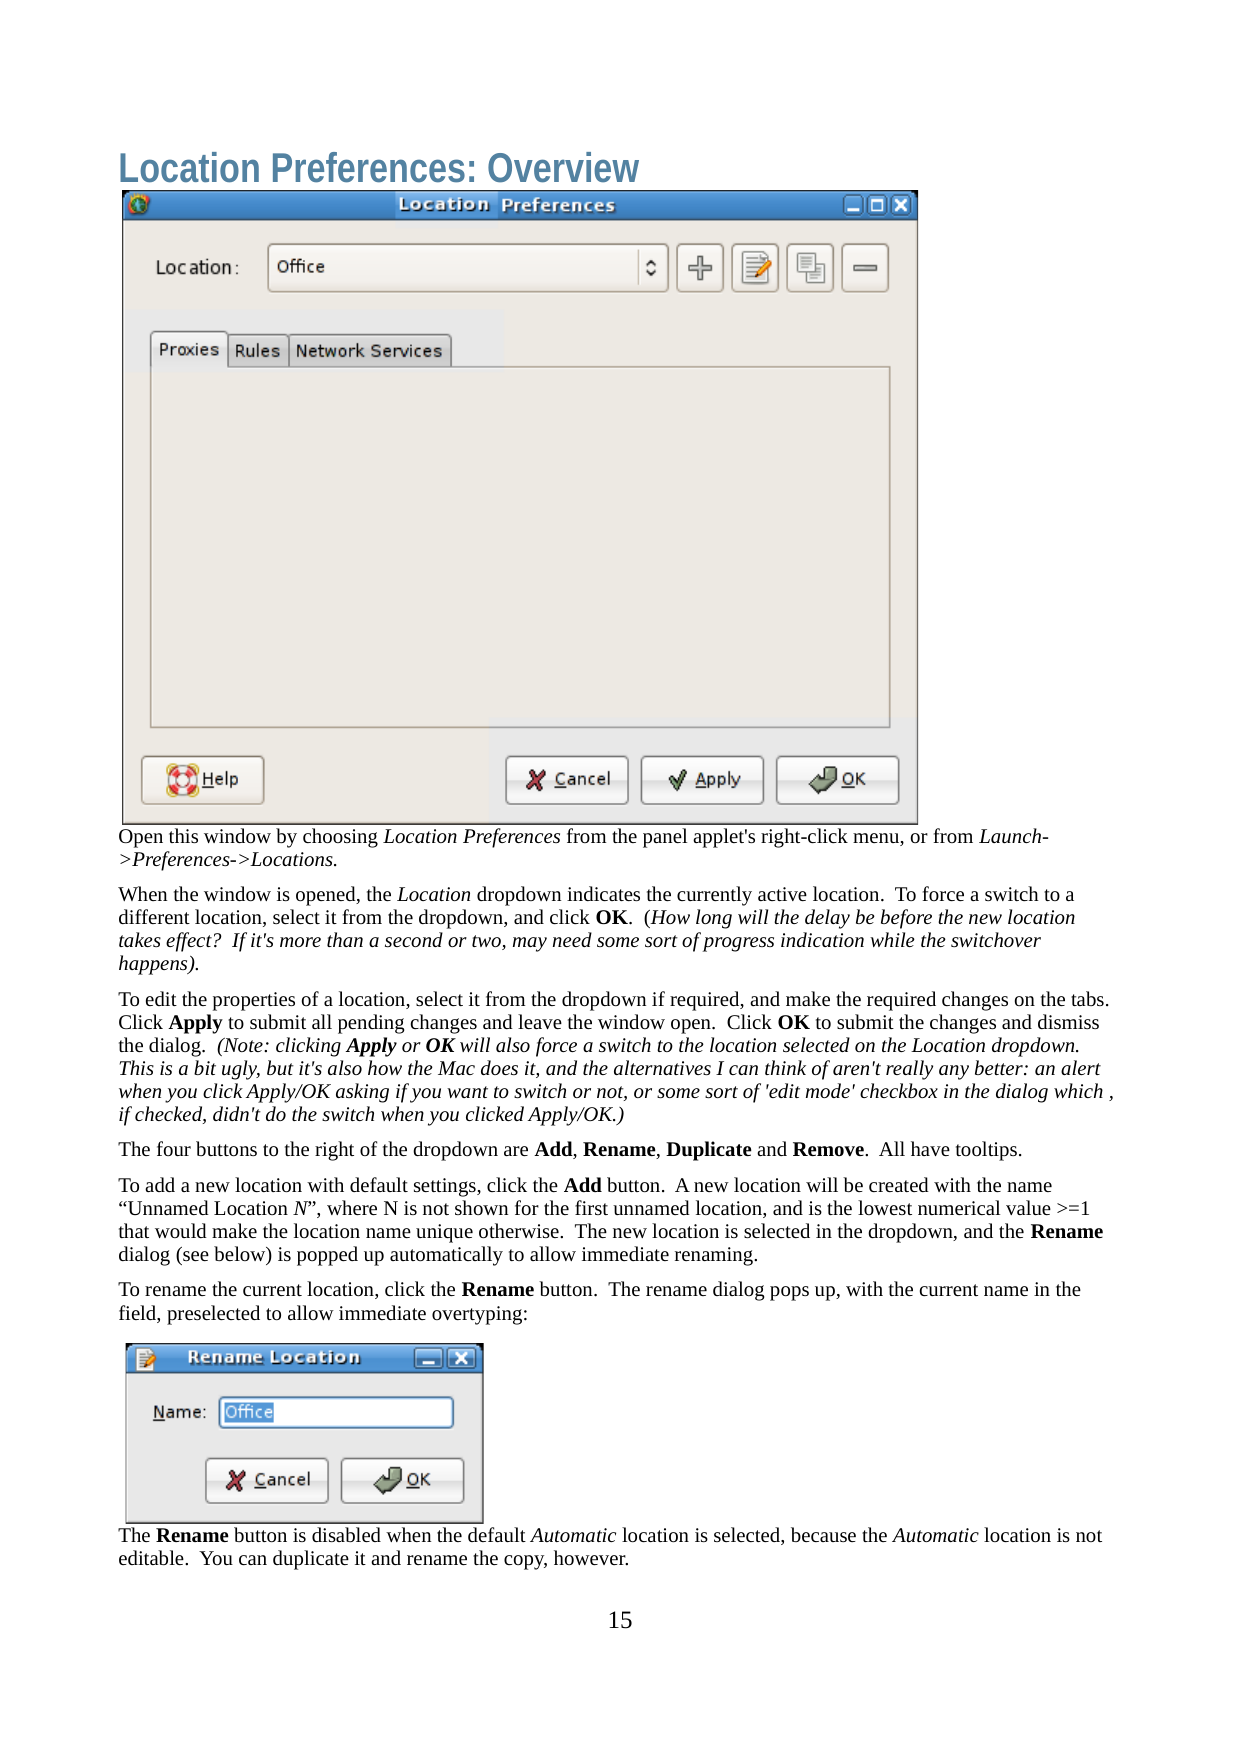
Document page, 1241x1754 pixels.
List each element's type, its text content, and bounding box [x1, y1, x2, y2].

text To add a new location with default settings, click the Add button. A new location will be created with the name “Unnamed Location N”, where N is not shown for the first unnamed location, and is the lowest numerical value >=1 that would make the location name unique otherwise. The new location is selected in the dropdown, and the Rename dialog (see below) is popped up automatically to allow immediate renaming. [118, 1174, 1122, 1266]
text The Rename button is disabled when the default Automatic location is selected, because the Automatic location is not editable. You can duplicate it and rename the copy, however. [118, 1337, 1122, 1570]
picture [125, 1343, 484, 1524]
picture [122, 190, 919, 825]
text To edit the properties of a location, select it from the dropdown if required, and make the required changes on the tabs. Click Apply to submit all pending changes and leave the window open. Click OK to submit the changes and dismiss the dialog. (Note: clicking Apply or OK will also force a switch to the location selected on the Location dropdown. This is a bit ugly, but it's also how the Mac does it, and the alternatives I can think of aren't really any better: an alert when you click Apply/OK asking if you want to switch or not, or some sort of 'edit mode' checkbox in the dialog which , if checked, didn't do the switch when you clicked Apply/OK.) [118, 988, 1122, 1126]
text To rename the current location, click the Rename button. The rename dialog pops up, with the current name in the field, preselected to allow immediate overtyping: [118, 1278, 1122, 1324]
subtitle Location Preferences: Overview [118, 143, 1122, 191]
text The four buttons to the right of the dropdown are Add, Rename, Duplicate and Remove. All have tooltips. [118, 1138, 1122, 1161]
text When the window is opened, the Location dropdown indicates the currently active location. To force a switch to a different location, select it from the dropdown, and click OK. (How long will the delay be before the new location takes effect? If it's more than a second or two, may need some sort of progress indication while the switchover happens). [118, 883, 1122, 975]
